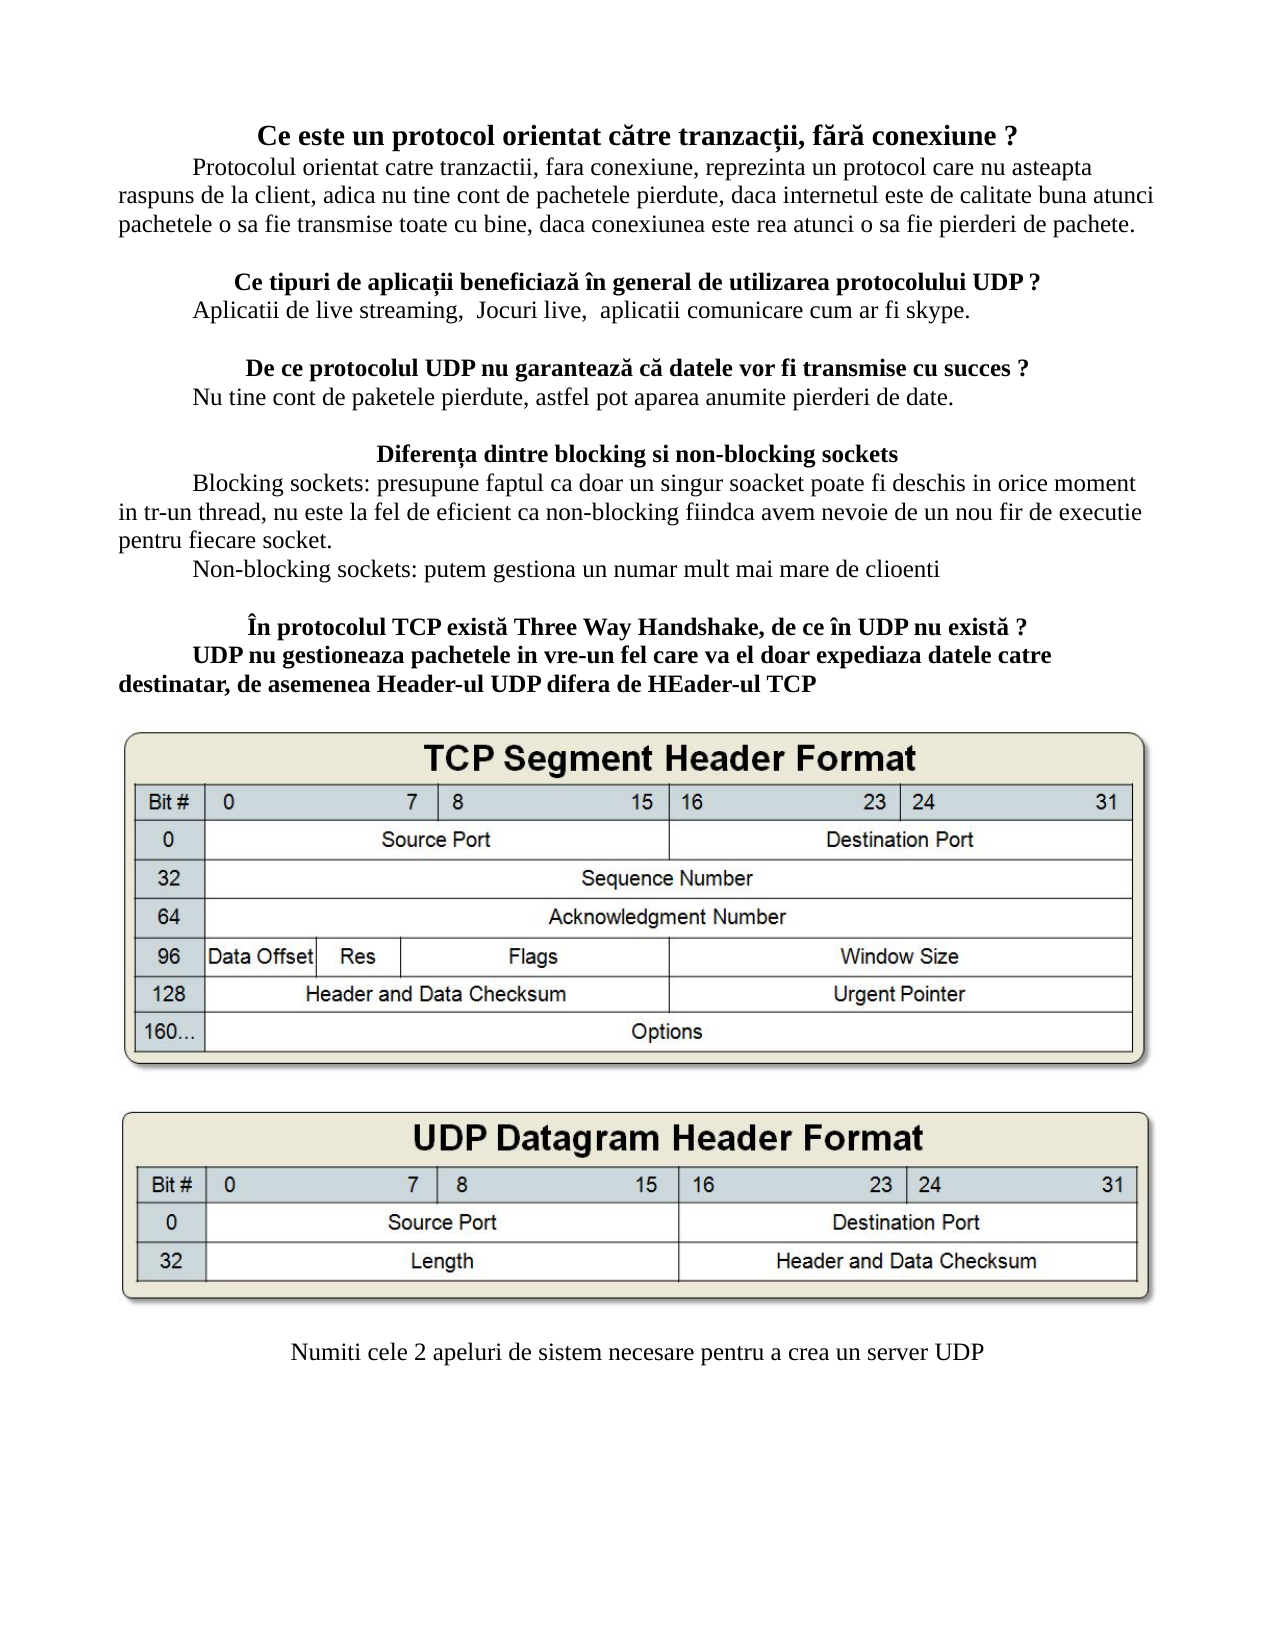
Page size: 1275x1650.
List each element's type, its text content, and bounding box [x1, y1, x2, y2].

text De ce protocolul UDP nu garantează că datele vor fi transmise cu succes ? [118, 353, 1157, 382]
text Ce este un protocol orientat către tranzacții, fără conexiune ? [118, 118, 1157, 152]
text Aplicatii de live streaming, Jocuri live, aplicatii comunicare cum ar fi skype. [118, 295, 1157, 324]
text Non-blocking sockets: putem gestiona un numar mult mai mare de clioenti [118, 554, 1157, 583]
text În protocolul TCP există Three Way Handshake, de ce în UDP nu există ? [118, 612, 1157, 640]
text Protocolul orientat catre tranzactii, fara conexiune, reprezinta un protocol care nu asteapta raspuns de la client, adica nu tine cont de pachetele pierdute, daca internetul este de calitate buna atunci pachetele o sa fie transmise toate cu bine, daca conexiunea este rea atunci o sa fie pierderi de pachete. [118, 152, 1157, 238]
text Diferența dintre blocking si non-blocking sockets [118, 439, 1157, 468]
text Ce tipuri de aplicații beneficiază în general de utilizarea protocolului UDP ? [118, 267, 1157, 295]
picture [118, 726, 1157, 1309]
text Blocking sockets: presupune faptul ca doar un singur soacket poate fi deschis in orice moment in tr-un thread, nu este la fel de eficient ca non-blocking fiindca avem nevoie de un nou fir de executie pentru fiecare socket. [118, 468, 1157, 554]
text Nu tine cont de paketele pierdute, astfel pot aparea anumite pierderi de date. [118, 382, 1157, 410]
text Numiti cele 2 apeluri de sistem necesare pentru a crea un server UDP [118, 1337, 1157, 1366]
text UDP nu gestioneaza pachetele in vre-un fel care va el doar expediaza datele catre destinatar, de asemenea Header-ul UDP difera de HEader-ul TCP [118, 640, 1157, 698]
